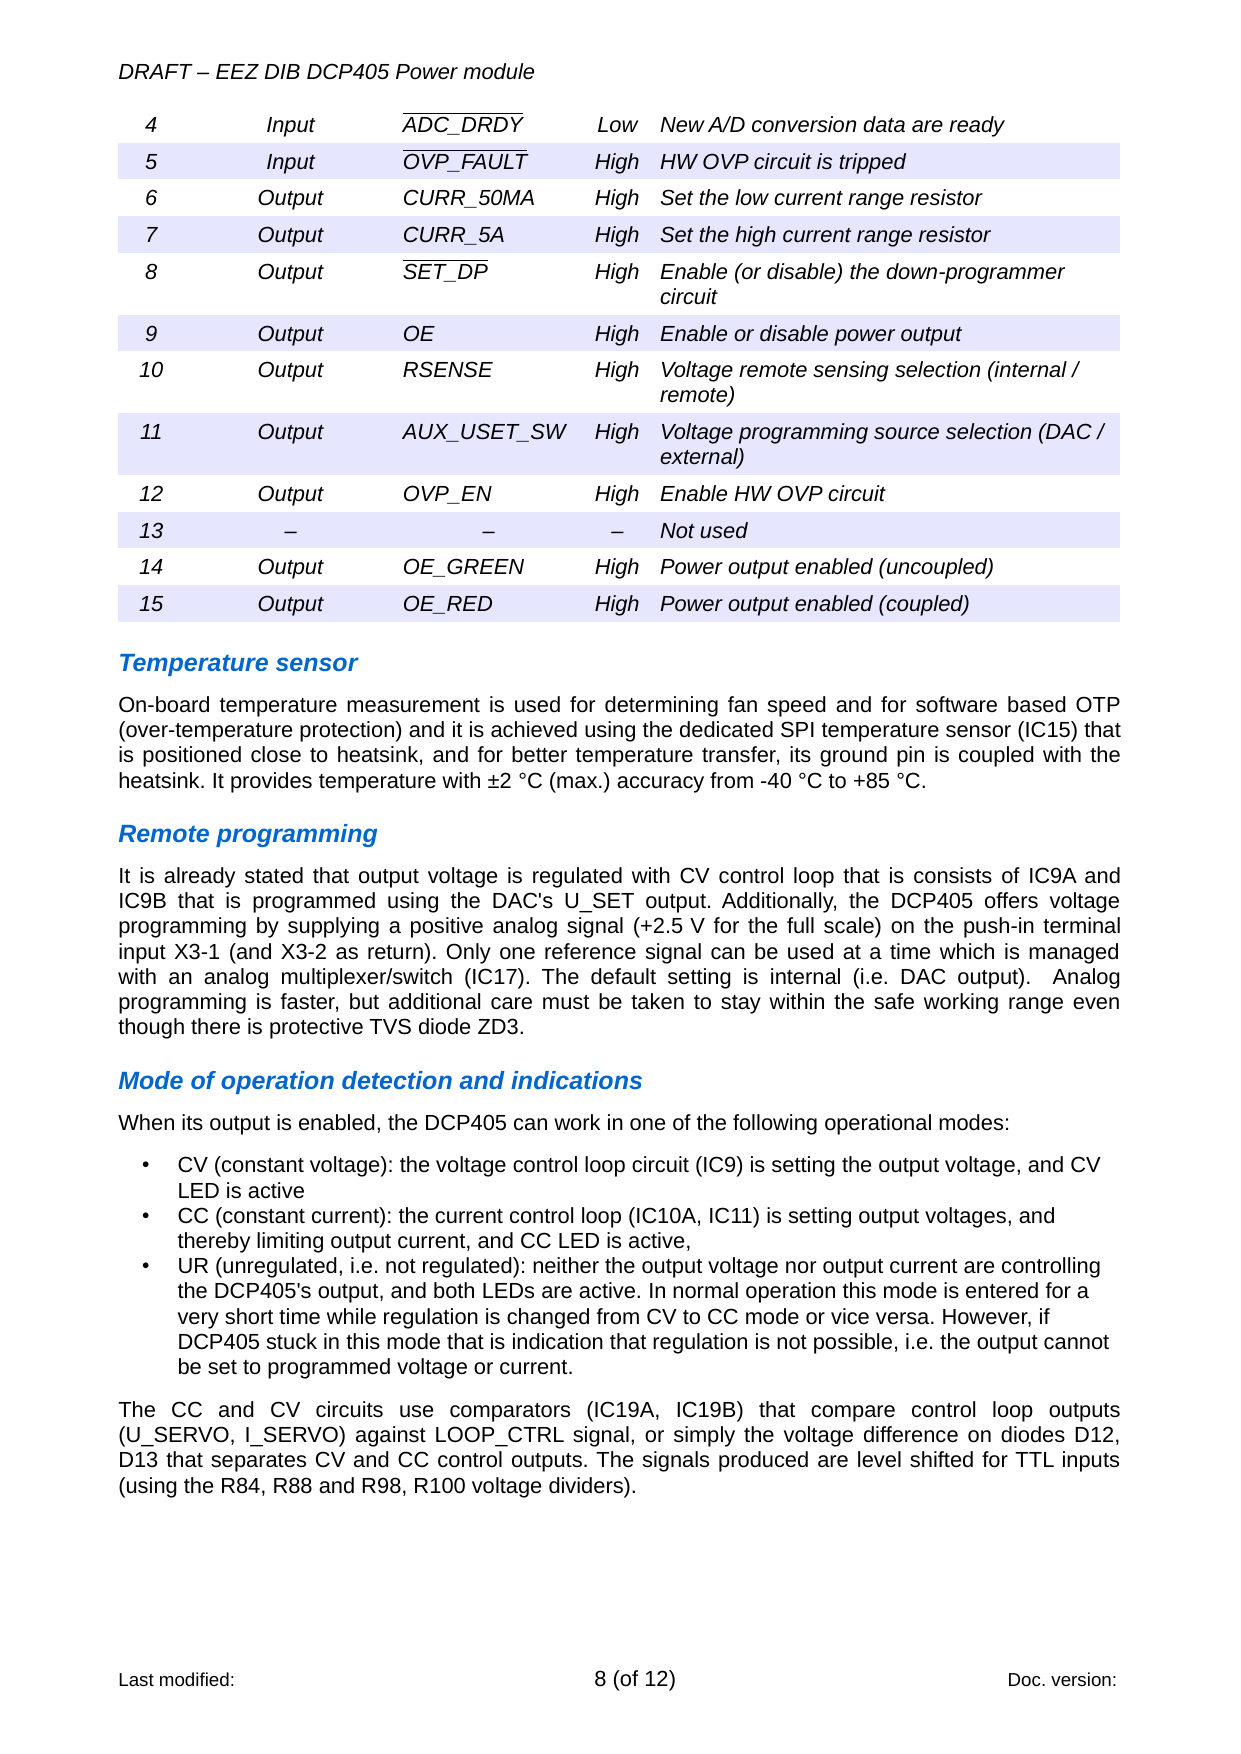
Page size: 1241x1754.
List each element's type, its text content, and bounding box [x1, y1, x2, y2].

table_cell 14 [118, 549, 186, 585]
table_cell Output [186, 216, 397, 253]
table_cell 7 [118, 216, 186, 253]
table_cell 15 [118, 585, 186, 622]
table_cell Enable (or disable) the down-programmer circuit [654, 253, 1120, 315]
table_cell Output [186, 351, 397, 413]
table_cell Enable or disable power output [654, 315, 1120, 351]
table_cell Voltage programming source selection (DAC / external) [654, 413, 1120, 475]
table_cell Input [186, 106, 397, 143]
table_cell Output [186, 413, 397, 475]
table_cell High [582, 475, 654, 512]
table_cell – [582, 512, 654, 548]
text When its output is enabled, the DCP405 can work in one of the following operational modes: [118, 1109, 1122, 1135]
table_cell Set the high current range resistor [654, 216, 1120, 253]
table_cell High [582, 585, 654, 622]
table_cell CURR_50MA [397, 180, 582, 216]
table_cell High [582, 143, 654, 179]
table_cell Input [186, 143, 397, 179]
table_cell OE_GREEN [397, 549, 582, 585]
table_cell 8 [118, 253, 186, 315]
table_cell High [582, 351, 654, 413]
table_cell High [582, 216, 654, 253]
subtitle Mode of operation detection and indications [118, 1066, 1122, 1095]
table_cell 9 [118, 315, 186, 351]
table_cell 12 [118, 475, 186, 512]
table_cell OE [397, 315, 582, 351]
table_cell Enable HW OVP circuit [654, 475, 1120, 512]
table_cell RSENSE [397, 351, 582, 413]
table_cell High [582, 315, 654, 351]
list CV (constant voltage): the voltage control loop circuit (IC9) is setting the output voltage, and CV LED is active [142, 1152, 1110, 1203]
table_cell New A/D conversion data are ready [654, 106, 1120, 143]
table_cell SET_DP [397, 253, 582, 315]
table_cell Output [186, 253, 397, 315]
subtitle Remote programming [118, 819, 1122, 848]
table_cell ADC_DRDY [397, 106, 582, 143]
table_cell Output [186, 475, 397, 512]
text On-board temperature measurement is used for determining fan speed and for software based OTP (over-temperature protection) and it is achieved using the dedicated SPI temperature sensor (IC15) that is positioned close to heatsink, and for better temperature transfer, its ground pin is coupled with the heatsink. It provides temperature with ±2 °C (max.) accuracy from -40 °C to +85 °C. [118, 692, 1122, 793]
table_cell 10 [118, 351, 186, 413]
table_cell High [582, 413, 654, 475]
table_cell Output [186, 180, 397, 216]
table_cell Voltage remote sensing selection (internal / remote) [654, 351, 1120, 413]
subtitle Temperature sensor [118, 648, 1122, 677]
table_cell Low [582, 106, 654, 143]
table_cell High [582, 253, 654, 315]
table_cell 4 [118, 106, 186, 143]
table_cell – [397, 512, 582, 548]
text It is already stated that output voltage is regulated with CV control loop that is consists of IC9A and IC9B that is programmed using the DAC's U_SET output. Additionally, the DCP405 offers voltage programming by supplying a positive analog signal (+2.5 V for the full scale) on the push-in terminal input X3-1 (and X3-2 as return). Only one reference signal can be used at a time which is managed with an analog multiplexer/switch (IC17). The default setting is internal (i.e. DAC output). Analog programming is faster, but additional care must be taken to stay within the safe working range even though there is protective TVS diode ZD3. [118, 863, 1122, 1039]
table_cell OE_RED [397, 585, 582, 622]
table_cell Not used [654, 512, 1120, 548]
text The CC and CV circuits use comparators (IC19A, IC19B) that compare control loop outputs (U_SERVO, I_SERVO) against LOOP_CTRL signal, or simply the voltage difference on diodes D12, D13 that separates CV and CC control outputs. The signals produced are level shifted for TTL inputs (using the R84, R88 and R98, R100 voltage dividers). [118, 1397, 1122, 1498]
table_cell 5 [118, 143, 186, 179]
table_cell High [582, 180, 654, 216]
table_cell OVP_EN [397, 475, 582, 512]
table_cell High [582, 549, 654, 585]
table_cell Set the low current range resistor [654, 180, 1120, 216]
table_cell Output [186, 549, 397, 585]
table_cell HW OVP circuit is tripped [654, 143, 1120, 179]
table_cell OVP_FAULT [397, 143, 582, 179]
list UR (unregulated, i.e. not regulated): neither the output voltage nor output current are controlling the DCP405's output, and both LEDs are active. In normal operation this mode is entered for a very short time while regulation is changed from CV to CC mode or vice versa. However, if DCP405 stuck in this mode that is indication that regulation is not possible, i.e. the output cannot be set to programmed voltage or current. [142, 1253, 1110, 1379]
table_cell Output [186, 315, 397, 351]
list CC (constant current): the current control loop (IC10A, IC11) is setting output voltages, and thereby limiting output current, and CC LED is active, [142, 1203, 1110, 1253]
table_cell 13 [118, 512, 186, 548]
table_cell – [186, 512, 397, 548]
table_cell Output [186, 585, 397, 622]
table_cell 6 [118, 180, 186, 216]
table_cell AUX_USET_SW [397, 413, 582, 475]
table_cell Power output enabled (coupled) [654, 585, 1120, 622]
table_cell Power output enabled (uncoupled) [654, 549, 1120, 585]
table_cell 11 [118, 413, 186, 475]
table_cell CURR_5A [397, 216, 582, 253]
